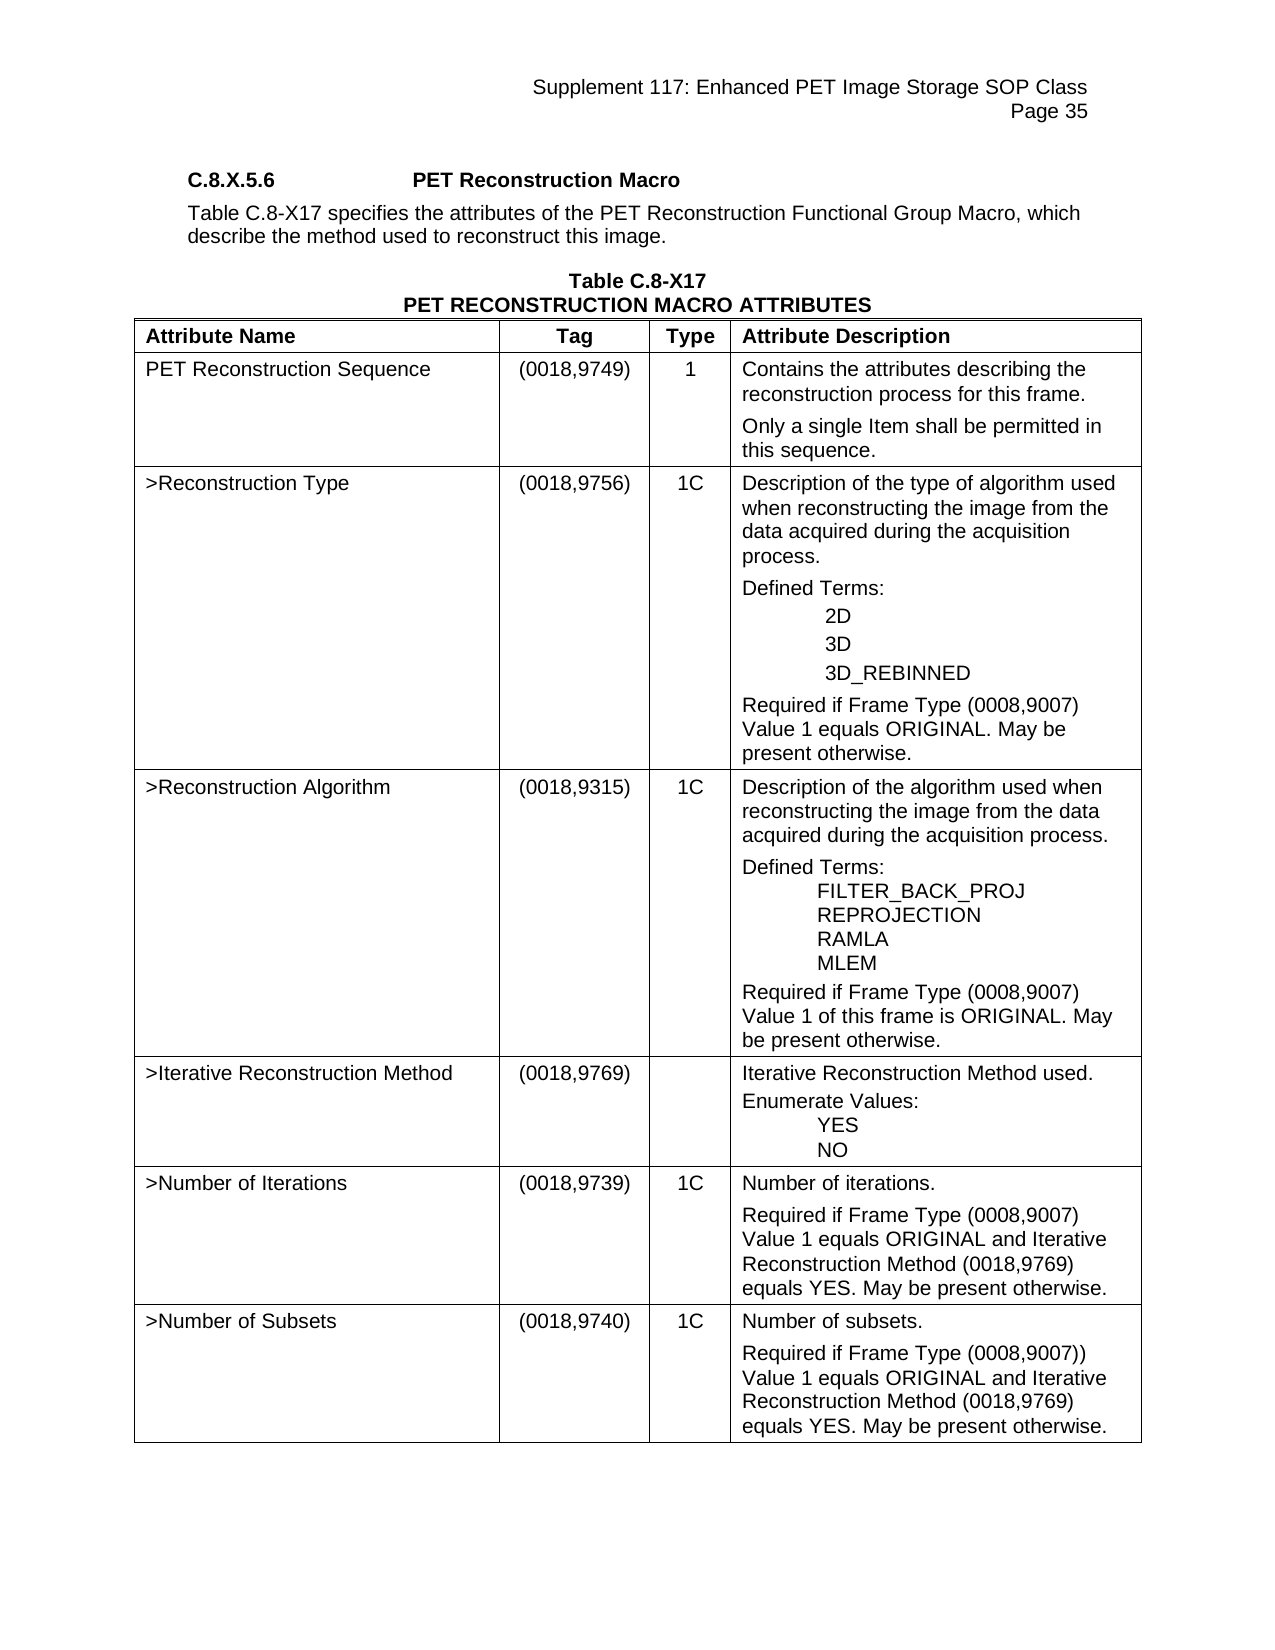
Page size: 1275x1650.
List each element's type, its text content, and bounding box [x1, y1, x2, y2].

table_cell (0018,9756) [500, 467, 649, 769]
title Table C.8-X17 PET RECONSTRUCTION MACRO ATTRIBUTES [187, 269, 1088, 317]
table_cell (0018,9769) [500, 1057, 649, 1166]
table_cell 1 [650, 353, 730, 466]
table_header Attribute Name [135, 321, 499, 352]
subtitle C.8.X.5.6 PET Reconstruction Macro [187, 168, 1088, 192]
table_cell (0018,9315) [500, 770, 649, 1056]
table_cell Iterative Reconstruction Method used. Enumerate Values: YES NO [731, 1057, 1141, 1166]
table_cell >Iterative Reconstruction Method [135, 1057, 499, 1166]
table_cell Number of subsets. Required if Frame Type (0008,9007)) Value 1 equals ORIGINAL and Iterative Reconstruction Method (0018,9769) equals YES. May be present otherwise. [731, 1305, 1141, 1442]
table_cell >Number of Subsets [135, 1305, 499, 1442]
table_cell Description of the algorithm used when reconstructing the image from the data acquired during the acquisition process. Defined Terms: FILTER_BACK­_PROJ REPROJECTION RAMLA MLEM Required if Frame Type (0008,9007) Value 1 of this frame is ORIGINAL. May be present otherwise. [731, 770, 1141, 1056]
table_cell >Reconstruction Algorithm [135, 770, 499, 1056]
table_cell Contains the attributes describing the reconstruction process for this frame. Only a single Item shall be permitted in this sequence. [731, 353, 1141, 466]
table_cell >Reconstruction Type [135, 467, 499, 769]
table_cell 1C [650, 467, 730, 769]
table_cell (0018,9739) [500, 1167, 649, 1304]
table_cell 1C [650, 1167, 730, 1304]
text Table C.8-X17 specifies the attributes of the PET Reconstruction Functional Group Macro, which describe the method used to reconstruct this image. [187, 200, 1088, 248]
table_cell Number of iterations. Required if Frame Type (0008,9007) Value 1 equals ORIGINAL and Iterative Reconstruction Method (0018,9769) equals YES. May be present otherwise. [731, 1167, 1141, 1304]
table_header Attribute Description [731, 321, 1141, 352]
table_cell 1C [650, 770, 730, 1056]
table_cell [650, 1057, 730, 1166]
table_cell 1C [650, 1305, 730, 1442]
table_cell (0018,9749) [500, 353, 649, 466]
table_cell (0018,9740) [500, 1305, 649, 1442]
table_cell >Number of Iterations [135, 1167, 499, 1304]
table_cell Description of the type of algorithm used when reconstructing the image from the data acquired during the acquisition process. Defined Terms: 2D 3D 3D_REBINNED Required if Frame Type (0008,9007) Value 1 equals ORIGINAL. May be present otherwise. [731, 467, 1141, 769]
table_header Type [650, 321, 730, 352]
table_header Tag [500, 321, 649, 352]
table_cell PET Reconstruction Sequence [135, 353, 499, 466]
